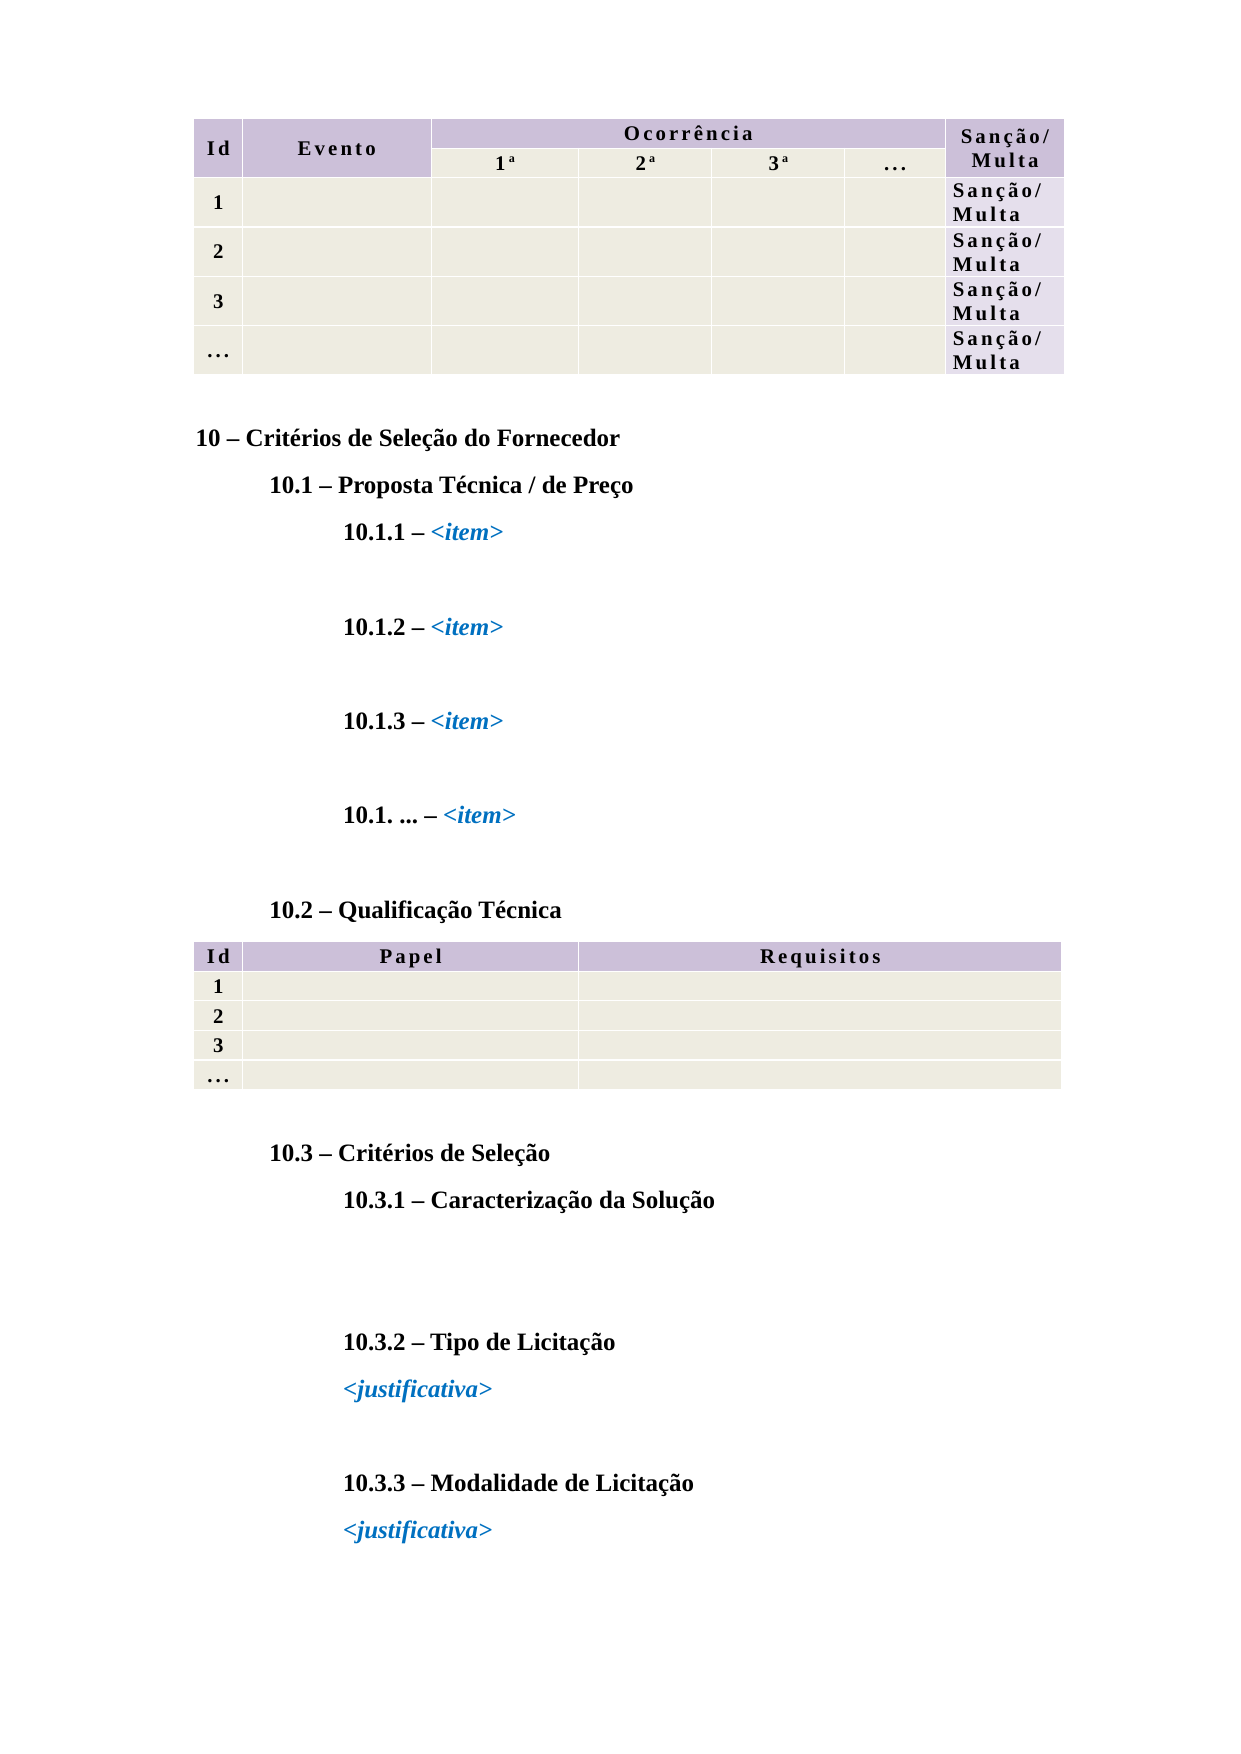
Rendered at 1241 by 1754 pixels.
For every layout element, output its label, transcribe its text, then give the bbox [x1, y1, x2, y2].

table_cell [712, 326, 844, 374]
table_cell ... [194, 1061, 242, 1089]
table_cell [243, 1061, 578, 1089]
table_cell ... [845, 149, 945, 177]
table_cell 3a [712, 149, 844, 177]
table_header Id [194, 119, 242, 177]
table_header Sanção/Multa [946, 119, 1064, 177]
table_cell [243, 1001, 578, 1030]
table_header Evento [243, 119, 431, 177]
table_cell 2 [194, 228, 242, 276]
table_cell Sanção/Multa [946, 326, 1064, 374]
table_cell ... [194, 326, 242, 374]
table_cell [432, 326, 578, 374]
table_cell [432, 277, 578, 325]
table_cell [243, 228, 431, 276]
text 10.2 – Qualificação Técnica [195, 894, 1064, 923]
table_cell [712, 228, 844, 276]
table_header Requisitos [579, 942, 1061, 971]
table_cell [845, 277, 945, 325]
table_cell [579, 326, 711, 374]
text 10.3 – Critérios de Seleção [195, 1137, 1064, 1167]
table_cell [579, 1001, 1061, 1030]
table_cell [845, 228, 945, 276]
table_cell Sanção/Multa [946, 228, 1064, 276]
table_cell 1 [194, 972, 242, 1000]
text 10.1 – Proposta Técnica / de Preço [195, 469, 1064, 499]
text 10.3.3 – Modalidade de Licitação [195, 1468, 1064, 1497]
table_cell [579, 1061, 1061, 1089]
table_cell 1 [194, 178, 242, 226]
table_cell 1a [432, 149, 578, 177]
text 10.1.2 – <item> [195, 611, 1064, 640]
text 10.1.1 – <item> [195, 517, 1064, 546]
table_cell 2a [579, 149, 711, 177]
table_cell [845, 178, 945, 226]
text 10 – Critérios de Seleção do Fornecedor [195, 422, 1064, 452]
table_cell Sanção/Multa [946, 277, 1064, 325]
table_cell [712, 178, 844, 226]
table_cell [579, 1031, 1061, 1059]
table_header Papel [243, 942, 578, 971]
table_cell [845, 326, 945, 374]
table_cell 2 [194, 1001, 242, 1030]
table_cell [432, 178, 578, 226]
text 10.3.1 – Caracterização da Solução [195, 1184, 1064, 1214]
text <justificativa> [195, 1373, 1064, 1403]
table_cell [243, 972, 578, 1000]
text <justificativa> [195, 1515, 1064, 1544]
table_cell [579, 228, 711, 276]
text 10.3.2 – Tipo de Licitação [195, 1326, 1064, 1356]
table_header Id [194, 942, 242, 971]
text 10.1. ... – <item> [195, 800, 1064, 829]
table_cell [579, 972, 1061, 1000]
table_cell 3 [194, 277, 242, 325]
table_cell 3 [194, 1031, 242, 1059]
table_cell Sanção/Multa [946, 178, 1064, 226]
table_cell [243, 277, 431, 325]
table_cell [432, 228, 578, 276]
table_cell [243, 178, 431, 226]
text 10.1.3 – <item> [195, 705, 1064, 735]
table_cell [243, 1031, 578, 1059]
table_cell [579, 277, 711, 325]
table_cell [712, 277, 844, 325]
table_header Ocorrência [432, 119, 945, 148]
table_cell [579, 178, 711, 226]
table_cell [243, 326, 431, 374]
